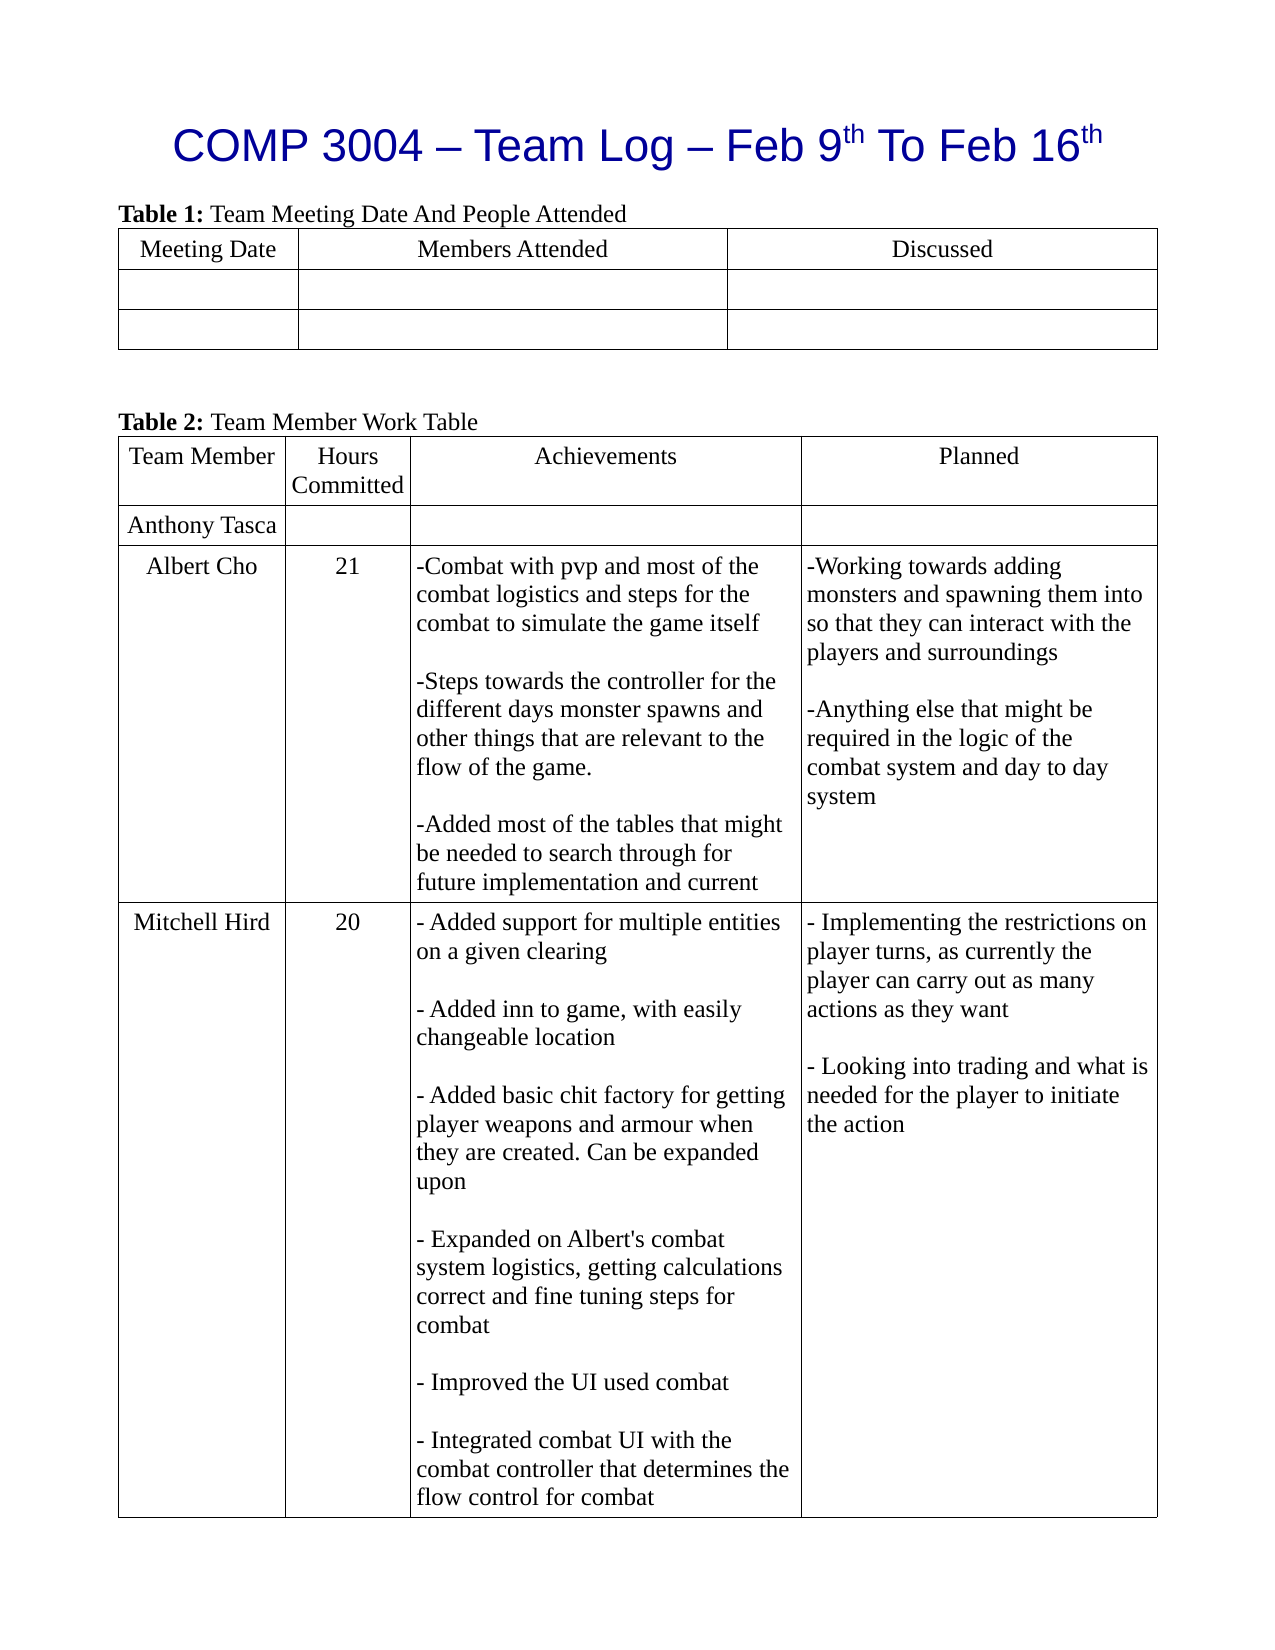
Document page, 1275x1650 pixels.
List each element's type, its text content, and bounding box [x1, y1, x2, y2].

table_header Hours Committed [286, 437, 410, 505]
table_header Team Member [119, 437, 285, 505]
table_cell - Added support for multiple entities on a given clearing - Added inn to game, with easily changeable location - Added basic chit factory for getting player weapons and armour when they are created. Can be expanded upon - Expanded on Albert's combat system logistics, getting calculations correct and fine tuning steps for combat - Improved the UI used combat - Integrated combat UI with the combat controller that determines the flow control for combat [411, 903, 801, 1517]
table_cell - Implementing the restrictions on player turns, as currently the player can carry out as many actions as they want - Looking into trading and what is needed for the player to initiate the action [802, 903, 1157, 1517]
table_cell -Working towards adding monsters and spawning them into so that they can interact with the players and surroundings -Anything else that might be required in the logic of the combat system and day to day system [802, 546, 1157, 902]
table_cell [728, 310, 1157, 349]
table_cell [411, 506, 801, 545]
table_cell Anthony Tasca [119, 506, 285, 545]
table_cell Albert Cho [119, 546, 285, 902]
table_cell [802, 506, 1157, 545]
text Table 1: Team Meeting Date And People Attended [118, 199, 1157, 228]
table_header Discussed [728, 229, 1157, 269]
table_cell [299, 270, 727, 309]
table_cell [728, 270, 1157, 309]
table_cell [119, 310, 298, 349]
text Table 2: Team Member Work Table [118, 407, 1157, 436]
text COMP 3004 – Team Log – Feb 9th To Feb 16th [118, 118, 1157, 171]
table_cell 21 [286, 546, 410, 902]
table_cell [286, 506, 410, 545]
table_cell -Combat with pvp and most of the combat logistics and steps for the combat to simulate the game itself -Steps towards the controller for the different days monster spawns and other things that are relevant to the flow of the game. -Added most of the tables that might be needed to search through for future implementation and current [411, 546, 801, 902]
table_cell 20 [286, 903, 410, 1517]
table_cell [119, 270, 298, 309]
table_header Members Attended [299, 229, 727, 269]
table_cell Mitchell Hird [119, 903, 285, 1517]
table_header Meeting Date [119, 229, 298, 269]
table_header Achievements [411, 437, 801, 505]
table_cell [299, 310, 727, 349]
table_header Planned [802, 437, 1157, 505]
